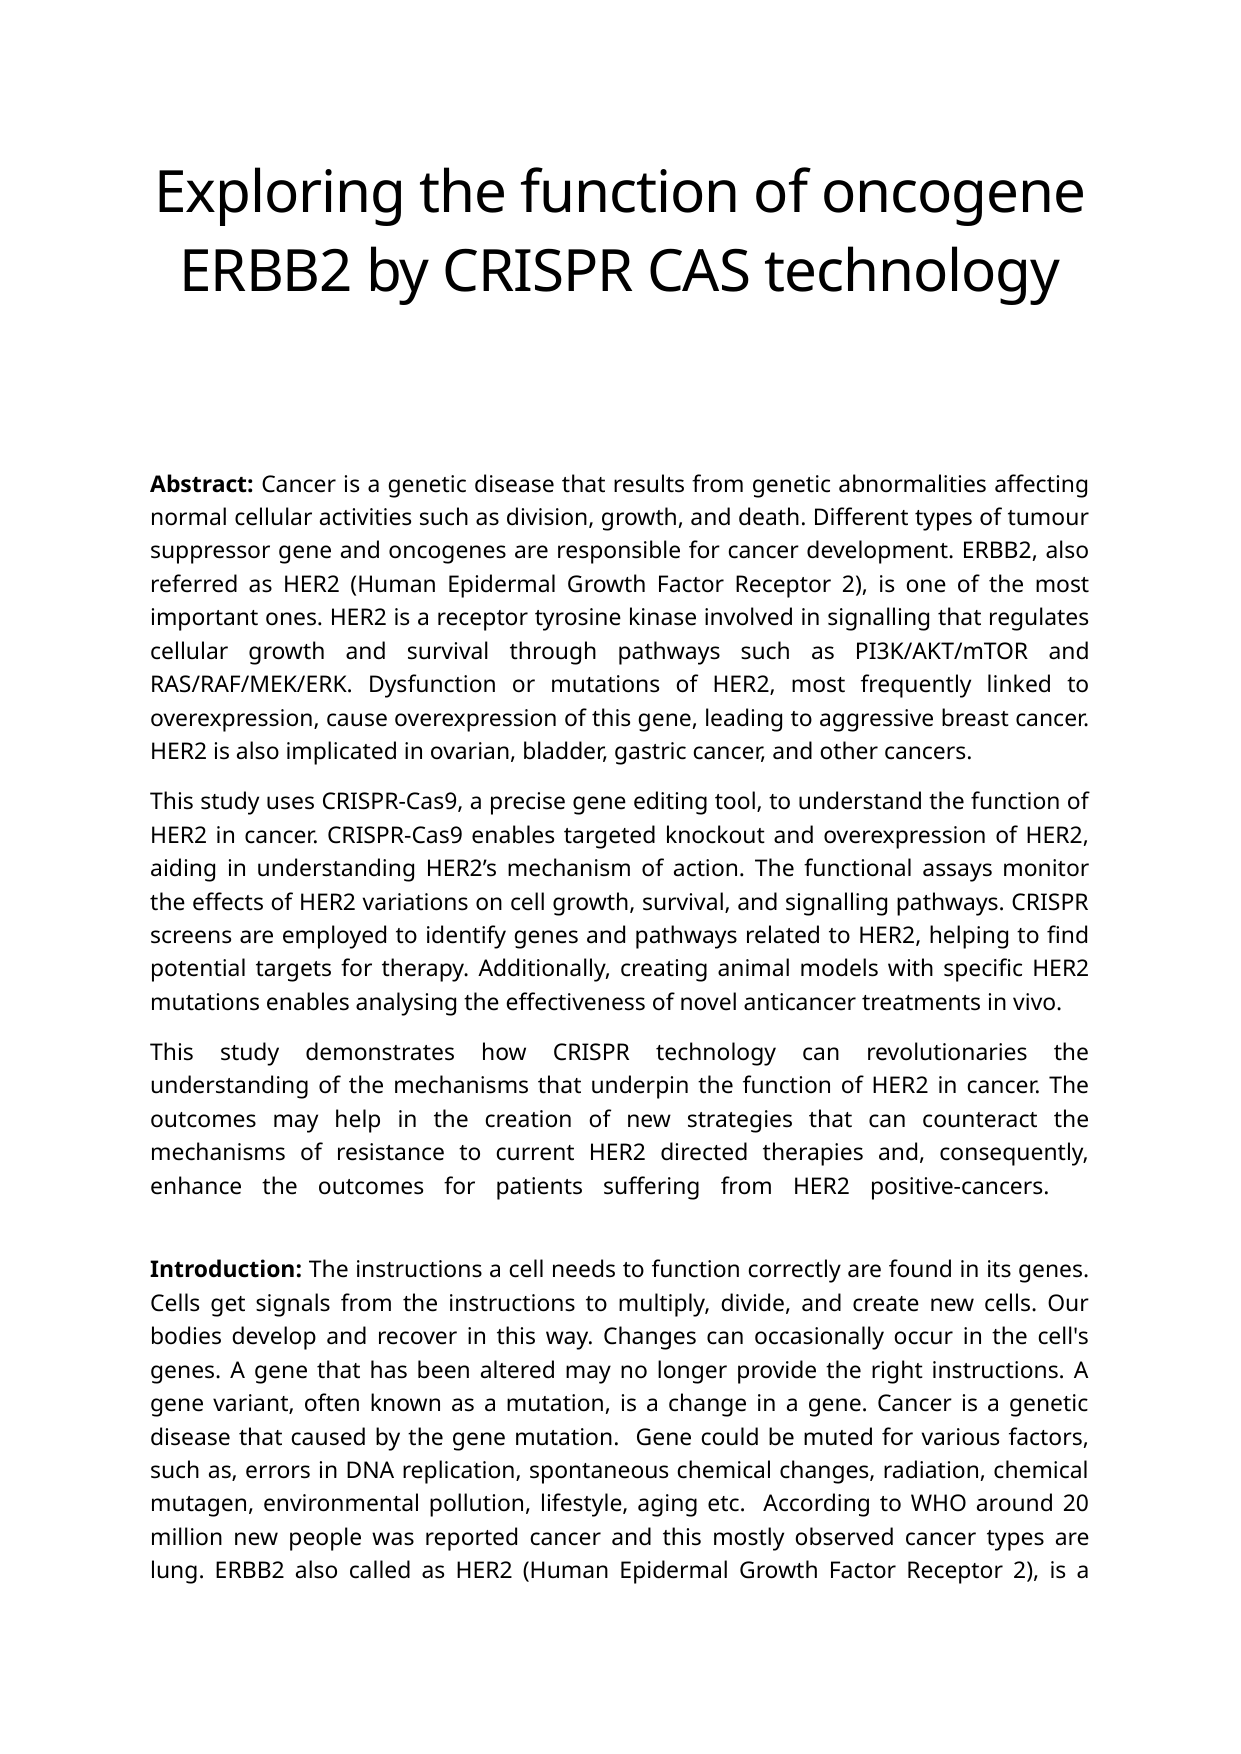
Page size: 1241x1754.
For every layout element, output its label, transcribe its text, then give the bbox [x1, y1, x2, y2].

text This study uses CRISPR-Cas9, a precise gene editing tool, to understand the function of HER2 in cancer. CRISPR-Cas9 enables targeted knockout and overexpression of HER2, aiding in understanding HER2’s mechanism of action. The functional assays monitor the effects of HER2 variations on cell growth, survival, and signalling pathways. CRISPR screens are employed to identify genes and pathways related to HER2, helping to find potential targets for therapy. Additionally, creating animal models with specific HER2 mutations enables analysing the effectiveness of novel anticancer treatments in vivo. [150, 785, 1090, 1017]
title Exploring the function of oncogene ERBB2 by CRISPR CAS technology [150, 150, 1090, 309]
text Introduction: The instructions a cell needs to function correctly are found in its genes. Cells get signals from the instructions to multiply, divide, and create new cells. Our bodies develop and recover in this way. Changes can occasionally occur in the cell's genes. A gene that has been altered may no longer provide the right instructions. A gene variant, often known as a mutation, is a change in a gene. Cancer is a genetic disease that caused by the gene mutation. Gene could be muted for various factors, such as, errors in DNA replication, spontaneous chemical changes, radiation, chemical mutagen, environmental pollution, lifestyle, aging etc. According to WHO around 20 million new people was reported cancer and this mostly observed cancer types are lung. ERBB2 also called as HER2 (Human Epidermal Growth Factor Receptor 2), is a [150, 1253, 1090, 1585]
text This study demonstrates how CRISPR technology can revolutionaries the understanding of the mechanisms that underpin the function of HER2 in cancer. The outcomes may help in the creation of new strategies that can counteract the mechanisms of resistance to current HER2 directed therapies and, consequently, enhance the outcomes for patients suffering from HER2 positive-cancers. [150, 1036, 1090, 1234]
text Abstract: Cancer is a genetic disease that results from genetic abnormalities affecting normal cellular activities such as division, growth, and death. Different types of tumour suppressor gene and oncogenes are responsible for cancer development. ERBB2, also referred as HER2 (Human Epidermal Growth Factor Receptor 2), is one of the most important ones. HER2 is a receptor tyrosine kinase involved in signalling that regulates cellular growth and survival through pathways such as PI3K/AKT/mTOR and RAS/RAF/MEK/ERK. Dysfunction or mutations of HER2, most frequently linked to overexpression, cause overexpression of this gene, leading to aggressive breast cancer. HER2 is also implicated in ovarian, bladder, gastric cancer, and other cancers. [150, 468, 1090, 766]
